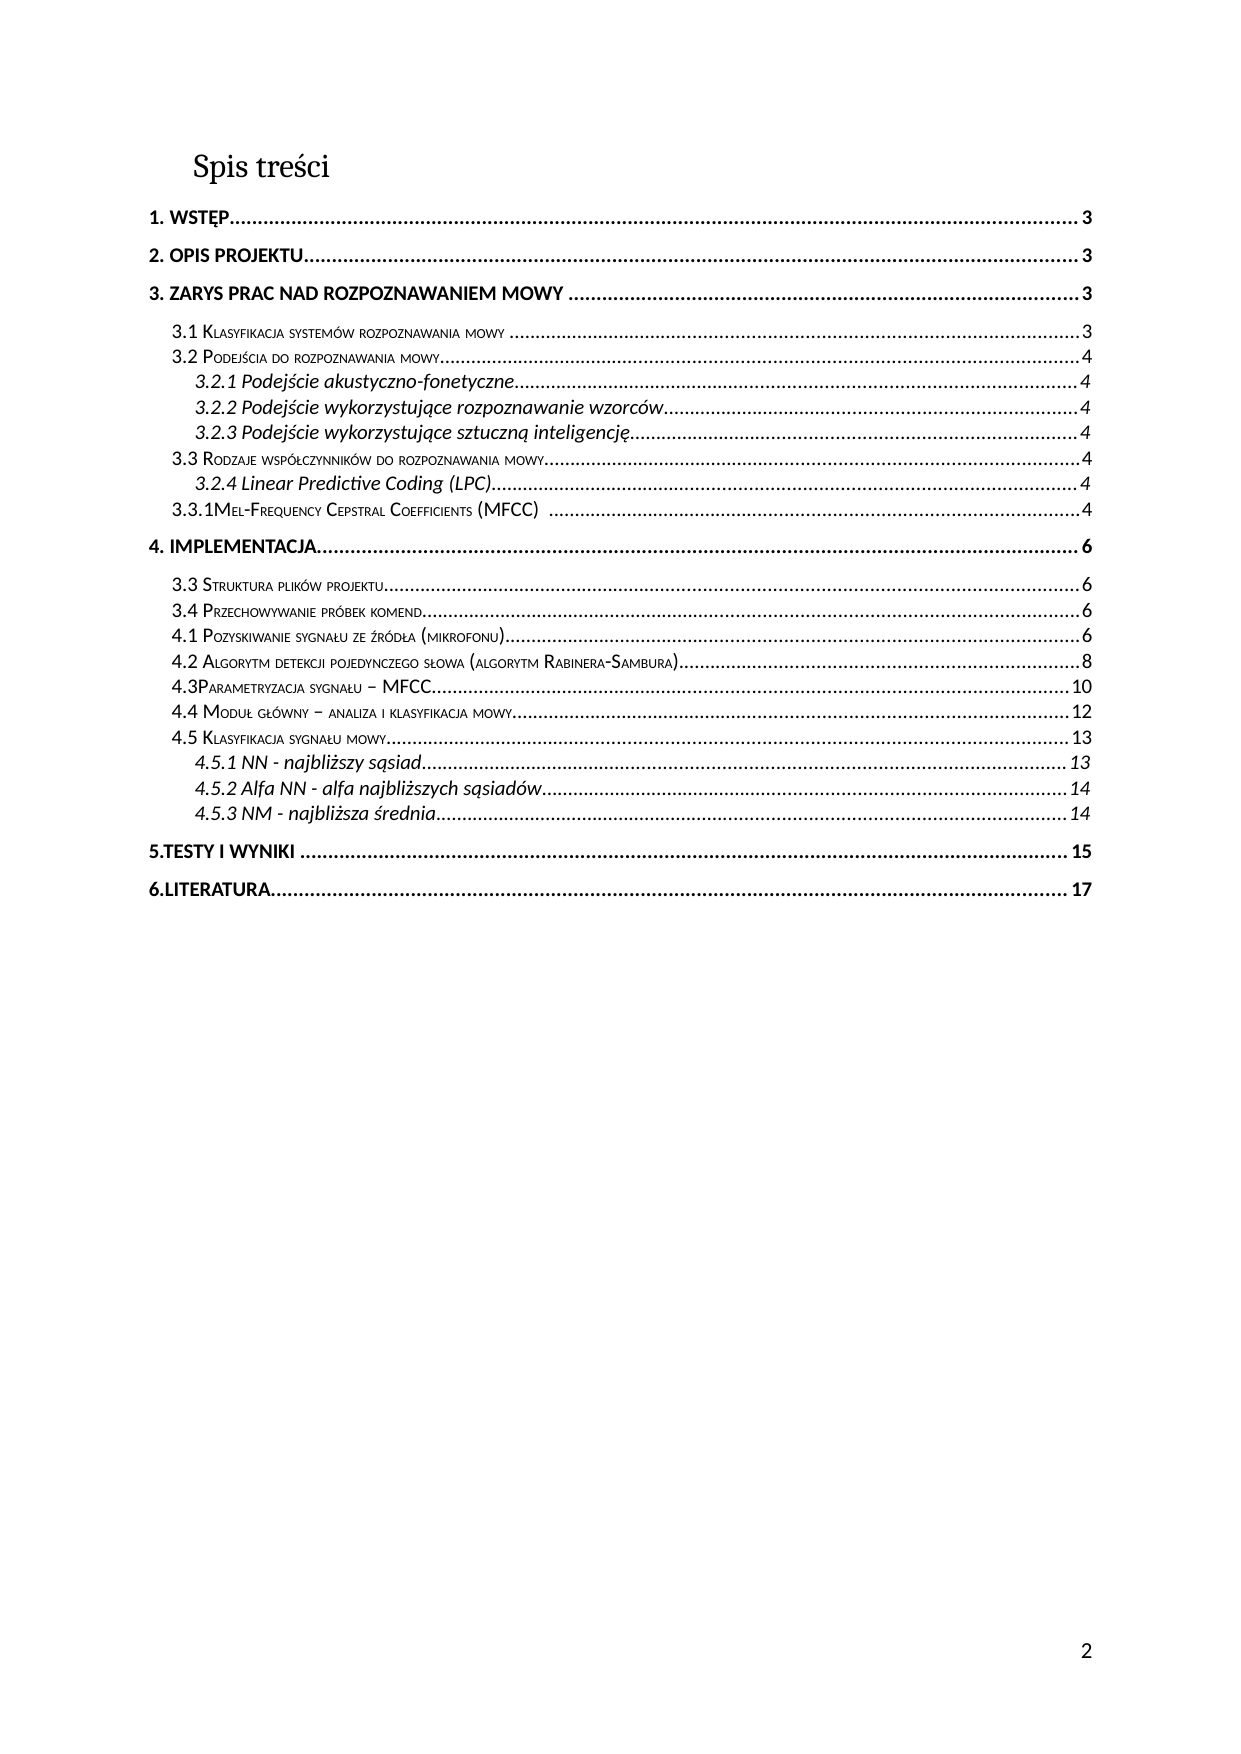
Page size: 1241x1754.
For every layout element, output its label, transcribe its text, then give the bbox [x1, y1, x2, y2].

text 4.5.2 Alfa NN - alfa najbliższych sąsiadów 14 [194, 775, 1092, 800]
text 3.2.1 Podejście akustyczno-fonetyczne 4 [194, 369, 1092, 394]
text 3.3 Rodzaje współczynników do rozpoznawania mowy 4 [171, 445, 1092, 470]
text 3.3.1Mel-Frequency Cepstral Coefficients (MFCC) 4 [171, 496, 1092, 521]
subtitle Spis treści [193, 148, 1092, 186]
text 3.1 Klasyfikacja systemów rozpoznawania mowy 3 [171, 318, 1092, 343]
text 6.Literatura 17 [148, 876, 1092, 902]
text 3.2.2 Podejście wykorzystujące rozpoznawanie wzorców 4 [194, 394, 1092, 419]
text 4.3Parametryzacja sygnału – MFCC 10 [171, 673, 1092, 699]
text 5.Testy i wyniki 15 [148, 838, 1092, 864]
text 4.5.3 NM - najbliższa średnia 14 [194, 800, 1092, 826]
text 3.2 Podejścia do rozpoznawania mowy 4 [171, 343, 1092, 369]
text 2. Opis projektu 3 [148, 242, 1092, 267]
text 4.5 Klasyfikacja sygnału mowy 13 [171, 724, 1092, 749]
text 3.4 Przechowywanie próbek komend 6 [171, 597, 1092, 622]
text 1. Wstęp 3 [148, 204, 1092, 229]
text 3.2.4 Linear Predictive Coding (LPC) 4 [194, 470, 1092, 496]
text 4.5.1 NN - najbliższy sąsiad 13 [194, 749, 1092, 775]
text 4. Implementacja 6 [148, 534, 1092, 559]
text 3.3 Struktura plików projektu 6 [171, 572, 1092, 597]
text 3. Zarys prac nad rozpoznawaniem mowy 3 [148, 280, 1092, 305]
text 3.2.3 Podejście wykorzystujące sztuczną inteligencję 4 [194, 419, 1092, 445]
text 4.4 Moduł główny – analiza i klasyfikacja mowy 12 [171, 699, 1092, 724]
text 4.1 Pozyskiwanie sygnału ze źródła (mikrofonu) 6 [171, 622, 1092, 648]
text 4.2 Algorytm detekcji pojedynczego słowa (algorytm Rabinera-Sambura) 8 [171, 648, 1092, 673]
